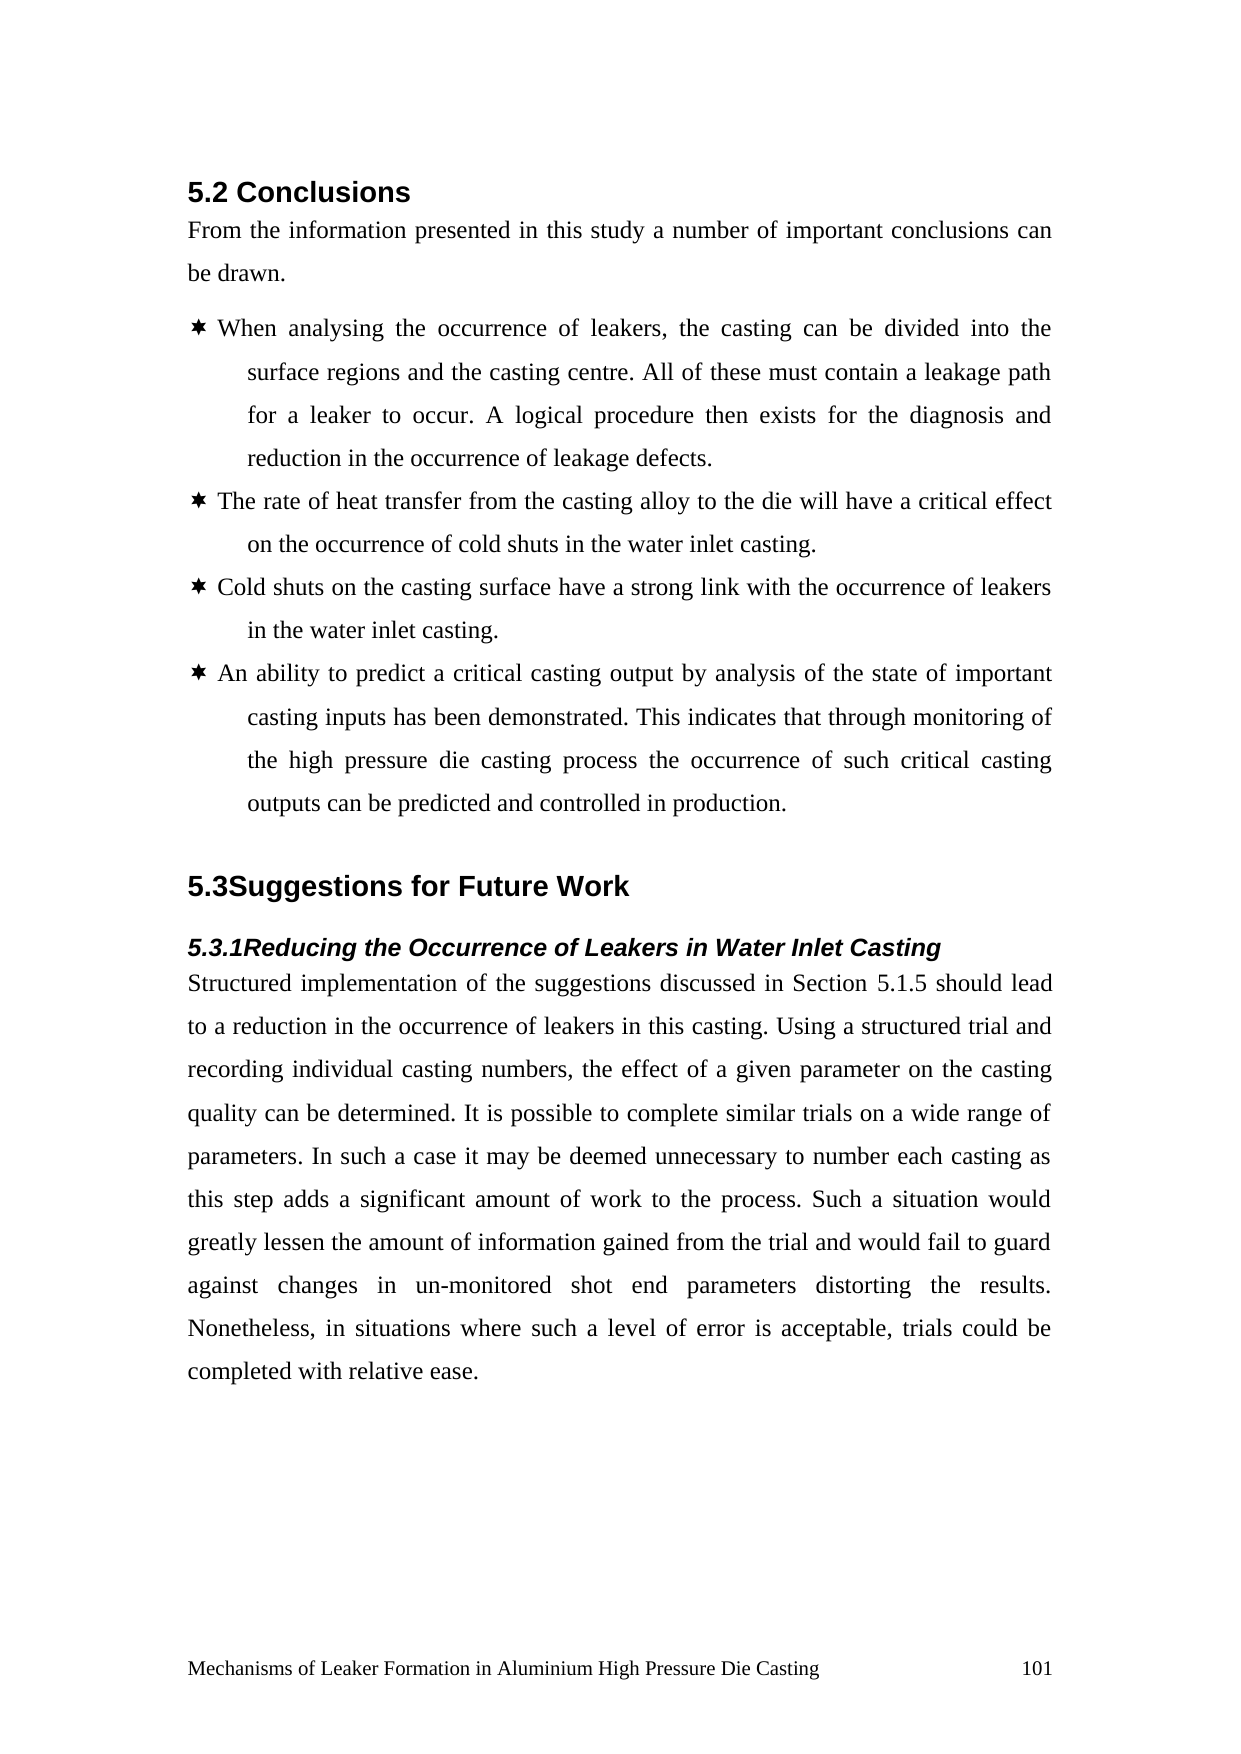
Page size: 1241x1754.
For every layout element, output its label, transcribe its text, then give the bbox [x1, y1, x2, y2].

list The rate of heat transfer from the casting alloy to the die will have a critical effect on the occurrence of cold shuts in the water inlet casting. [187, 486, 1053, 558]
list Cold shuts on the casting surface have a strong link with the occurrence of leakers in the water inlet casting. [187, 572, 1053, 644]
subtitle Reducing the Occurrence of Leakers in Water Inlet Casting [187, 933, 1053, 962]
subtitle Suggestions for Future Work [187, 868, 1053, 902]
list When analysing the occurrence of leakers, the casting can be divided into the surface regions and the casting centre. All of these must contain a leakage path for a leaker to occur. A logical procedure then exists for the diagnosis and reduction in the occurrence of leakage defects. [187, 313, 1053, 472]
text From the information presented in this study a number of important conclusions can be drawn. [187, 215, 1053, 287]
subtitle Conclusions [187, 175, 1053, 208]
list An ability to predict a critical casting output by analysis of the state of important casting inputs has been demonstrated. This indicates that through monitoring of the high pressure die casting process the occurrence of such critical casting outputs can be predicted and controlled in production. [187, 658, 1053, 817]
text Structured implementation of the suggestions discussed in Section 5.1.5 should lead to a reduction in the occurrence of leakers in this casting. Using a structured trial and recording individual casting numbers, the effect of a given parameter on the casting quality can be determined. It is possible to complete similar trials on a wide range of parameters. In such a case it may be deemed unnecessary to number each casting as this step adds a significant amount of work to the process. Such a situation would greatly lessen the amount of information gained from the trial and would fail to guard against changes in un-monitored shot end parameters distorting the results. Nonetheless, in situations where such a level of error is acceptable, trials could be completed with relative ease. [187, 968, 1053, 1385]
